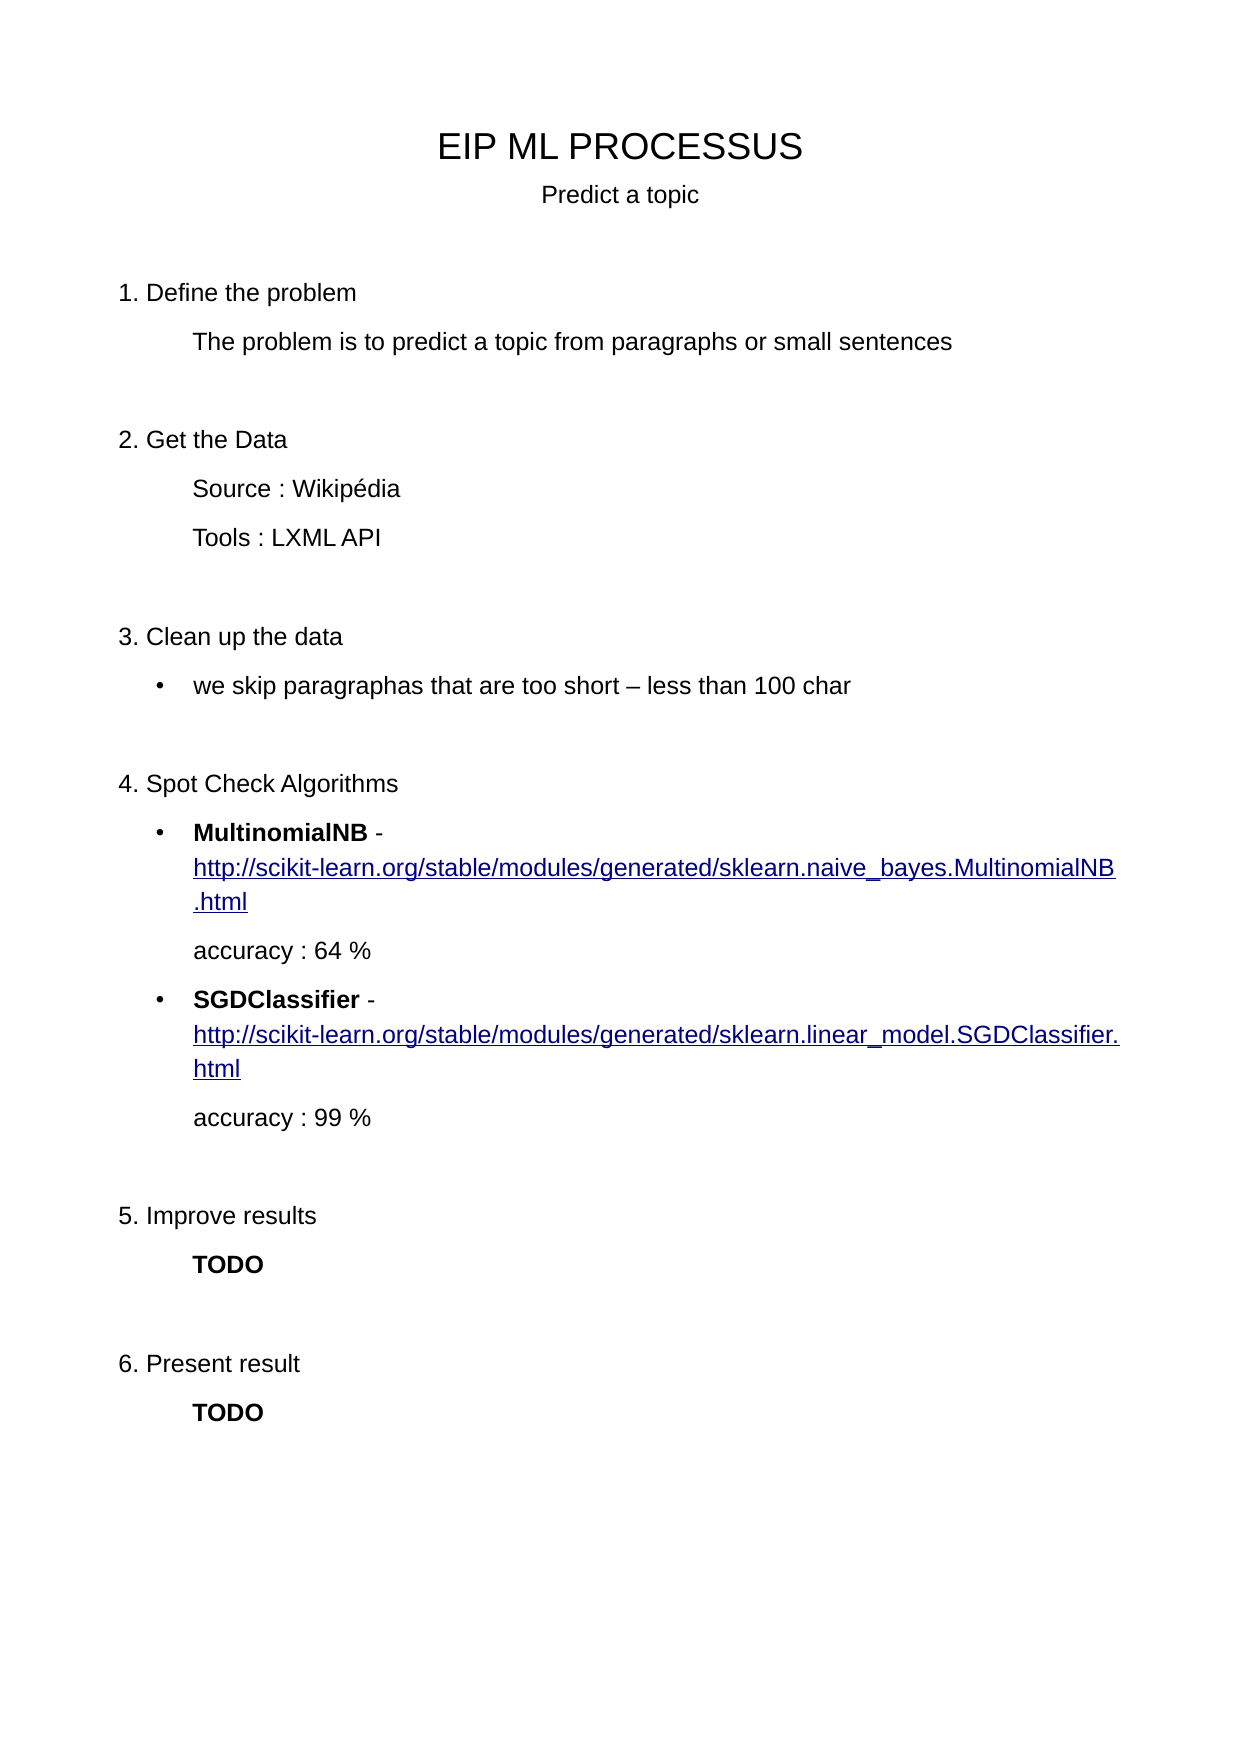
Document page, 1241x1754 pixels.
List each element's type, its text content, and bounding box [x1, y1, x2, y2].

text TODO [118, 1398, 1122, 1426]
text 6. Present result [118, 1348, 1122, 1377]
list accuracy : 99 % [156, 1103, 1122, 1132]
text 2. Get the Data [118, 425, 1122, 454]
list accuracy : 64 % [156, 936, 1122, 965]
text 3. Clean up the data [118, 622, 1122, 650]
list we skip paragraphas that are too short – less than 100 char [156, 671, 1122, 699]
text Predict a topic [118, 180, 1122, 209]
text Source : Wikipédia [118, 474, 1122, 503]
text 4. Spot Check Algorithms [118, 769, 1122, 798]
list MultinomialNB - http://scikit-learn.org/stable/modules/generated/sklearn.naive_bayes.MultinomialNB.html [156, 818, 1122, 916]
text 5. Improve results [118, 1201, 1122, 1230]
list SGDClassifier - http://scikit-learn.org/stable/modules/generated/sklearn.linear_model.SGDClassifier.html [156, 985, 1122, 1083]
text The problem is to predict a topic from paragraphs or small sentences [118, 327, 1122, 356]
text Tools : LXML API [118, 523, 1122, 552]
text TODO [118, 1250, 1122, 1279]
subtitle EIP ML PROCESSUS [118, 124, 1122, 167]
text 1. Define the problem [118, 278, 1122, 307]
